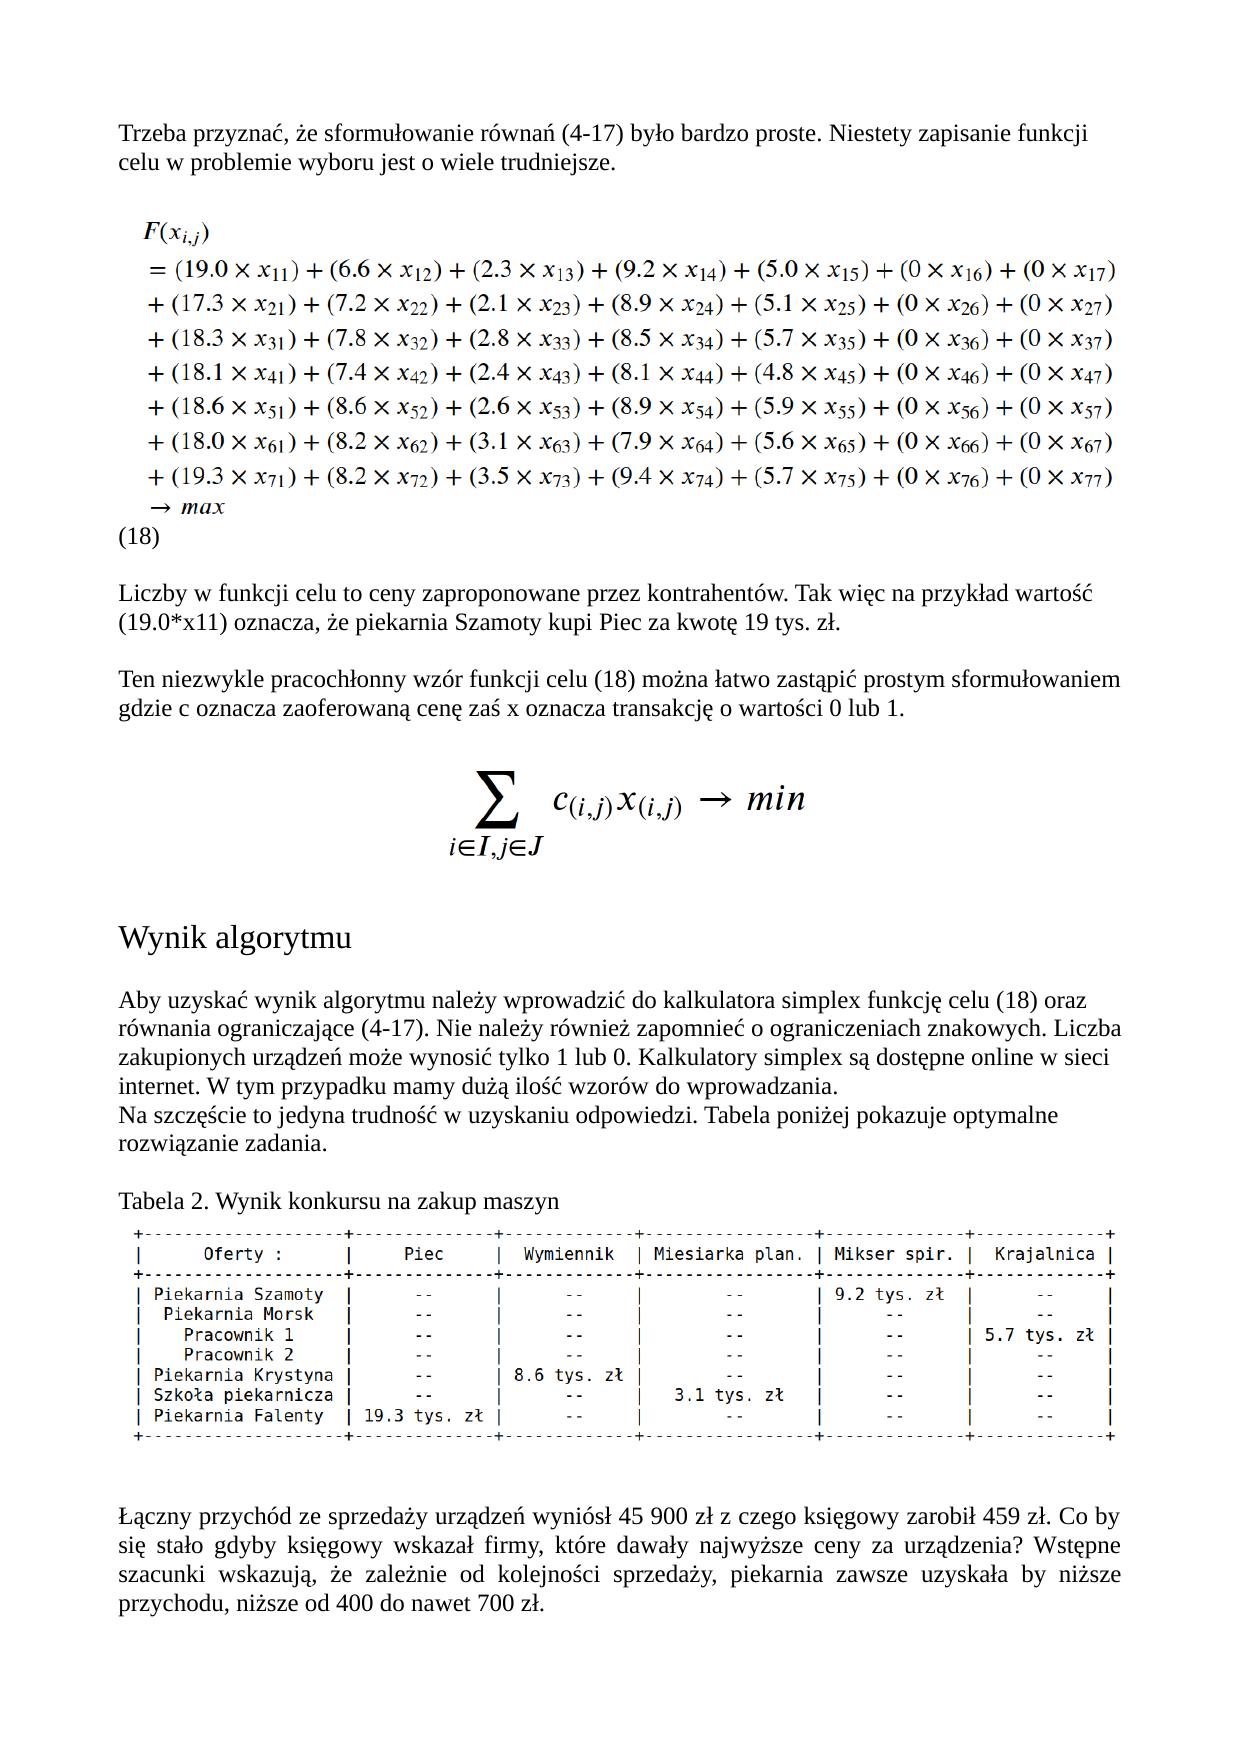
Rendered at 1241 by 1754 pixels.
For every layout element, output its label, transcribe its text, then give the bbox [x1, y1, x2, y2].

text Ten niezwykle pracochłonny wzór funkcji celu (18) można łatwo zastąpić prostym sformułowaniem gdzie c oznacza zaoferowaną cenę zaś x oznacza transakcję o wartości 0 lub 1. [118, 664, 1122, 722]
text Na szczęście to jedyna trudność w uzyskaniu odpowiedzi. Tabela poniżej pokazuje optymalne rozwiązanie zadania. [118, 1100, 1122, 1157]
text Liczby w funkcji celu to ceny zaproponowane przez kontrahentów. Tak więc na przykład wartość (19.0*x11) oznacza, że piekarnia Szamoty kupi Piec za kwotę 19 tys. zł. [118, 578, 1122, 636]
text Wynik algorytmu [118, 918, 1122, 956]
text Łączny przychód ze sprzedaży urządzeń wyniósł 45 900 zł z czego księgowy zarobił 459 zł. Co by się stało gdyby księgowy wskazał firmy, które dawały najwyższe ceny za urządzenia? Wstępne szacunki wskazują, że zależnie od kolejności sprzedaży, piekarnia zawsze uzyskała by niższe przychodu, niższe od 400 do nawet 700 zł. [118, 1501, 1122, 1616]
picture [432, 750, 809, 861]
text Trzeba przyznać, że sformułowanie równań (4-17) było bardzo proste. Niestety zapisanie funkcji celu w problemie wyboru jest o wiele trudniejsze. [118, 118, 1122, 176]
text Aby uzyskać wynik algorytmu należy wprowadzić do kalkulatora simplex funkcję celu (18) oraz równania ograniczające (4-17). Nie należy również zapomnieć o ograniczeniach znakowych. Liczba zakupionych urządzeń może wynosić tylko 1 lub 0. Kalkulatory simplex są dostępne online w sieci internet. W tym przypadku mamy dużą ilość wzorów do wprowadzania. [118, 985, 1122, 1100]
text (18) [118, 521, 1122, 549]
picture [118, 1223, 1123, 1444]
text Tabela 2. Wynik konkursu na zakup maszyn [118, 1186, 1122, 1215]
picture [118, 204, 1123, 521]
